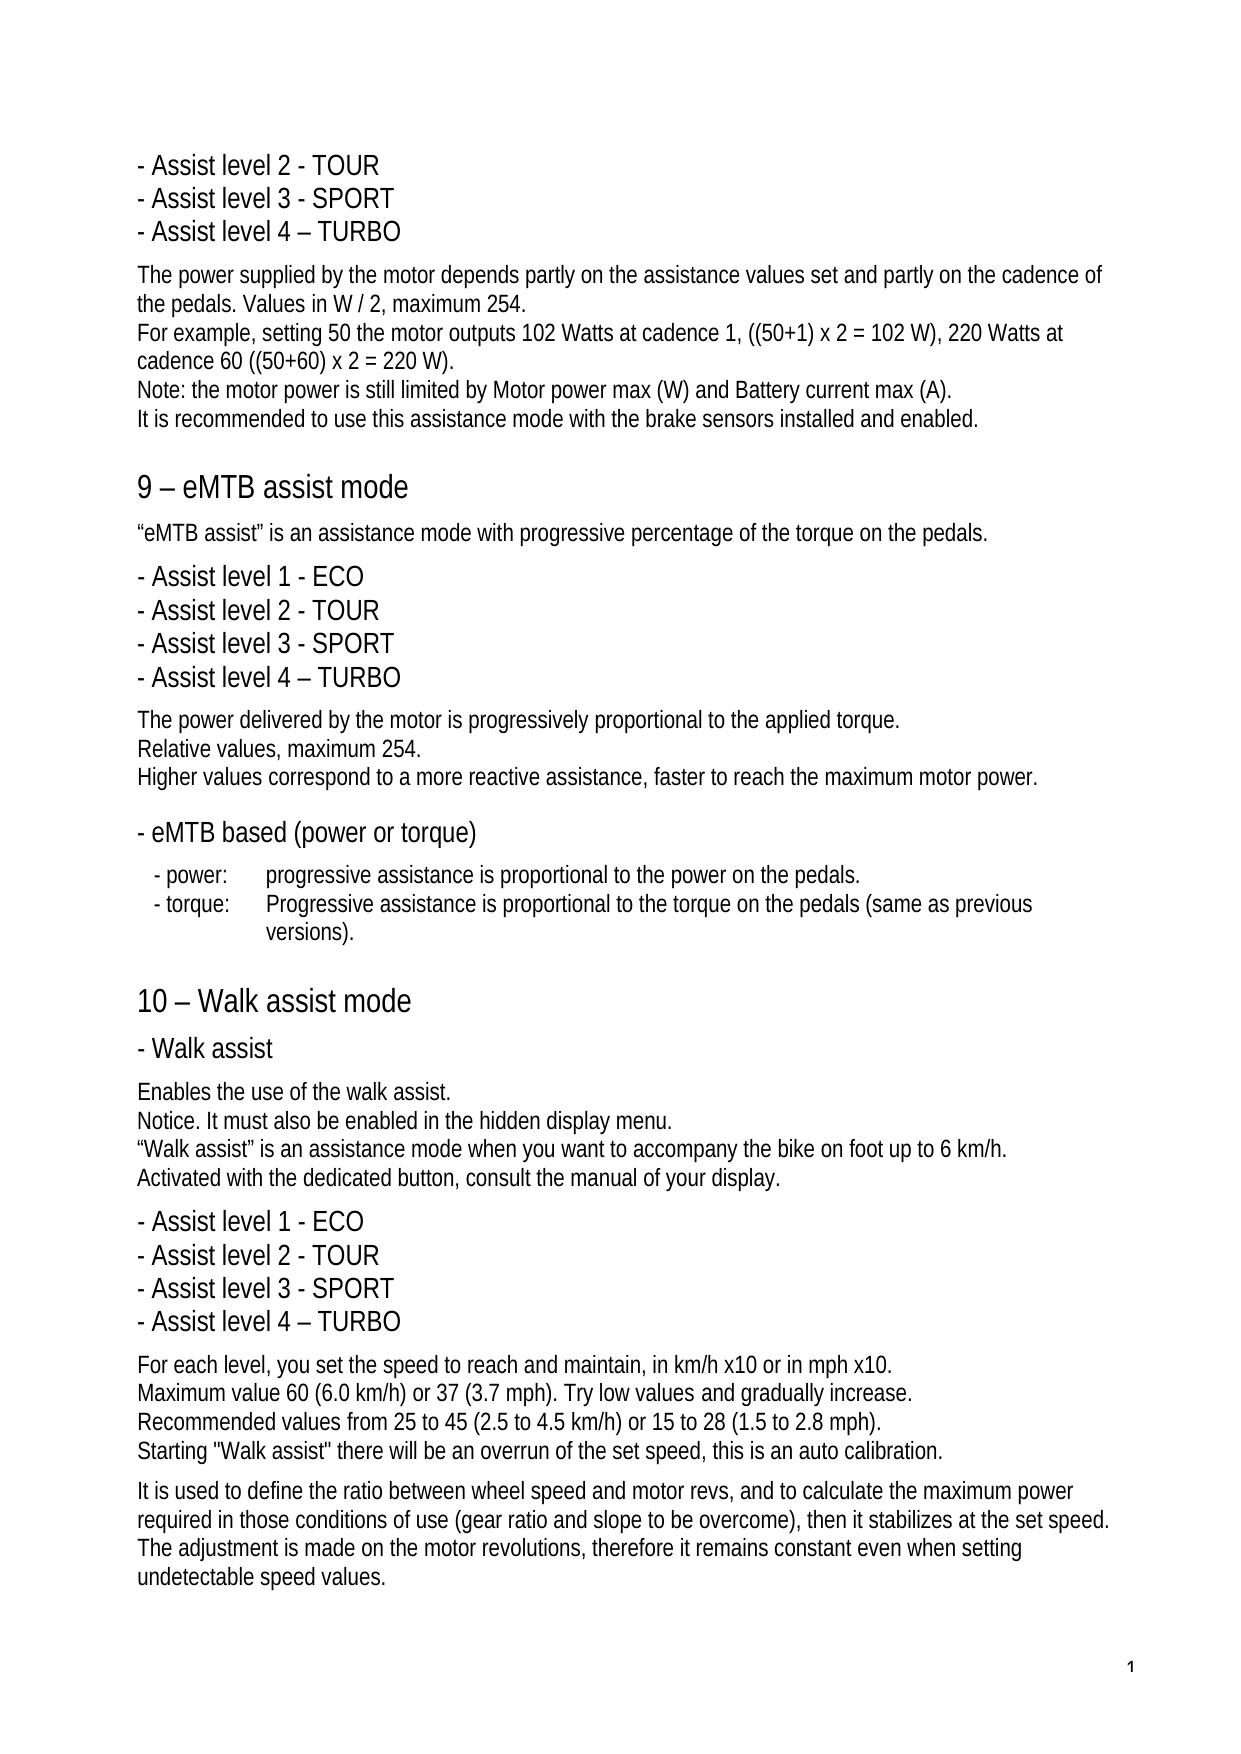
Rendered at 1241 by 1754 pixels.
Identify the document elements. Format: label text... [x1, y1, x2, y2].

text - power: progressive assistance is proportional to the power on the pedals. [153, 860, 1122, 888]
text The power delivered by the motor is progressively proportional to the applied torque. [137, 705, 1122, 734]
text - Assist level 3 - SPORT [137, 1271, 1122, 1304]
text - eMTB based (power or torque) [137, 815, 1122, 848]
text Notice. It must also be enabled in the hidden display menu. [137, 1106, 1122, 1134]
text - Assist level 1 - ECO [137, 1204, 1122, 1238]
text Higher values ​​correspond to a more reactive assistance, faster to reach the maximum motor power. [137, 762, 1122, 791]
text Relative values, maximum 254. [137, 734, 1122, 762]
text 9 – eMTB assist mode [137, 468, 1122, 506]
text - Assist level 2 - TOUR [137, 593, 1122, 626]
text “eMTB assist” is an assistance mode with progressive percentage of the torque on the pedals. [137, 518, 1122, 547]
text The power supplied by the motor depends partly on the assistance values set and partly on the cadence of [137, 260, 1122, 289]
text The adjustment is made on the motor revolutions, therefore it remains constant even when setting undetectable speed values. [137, 1533, 1122, 1591]
text the pedals. Values ​​in W / 2, maximum 254. For example, setting 50 the motor outputs 102 Watts at cadence 1, ((50+1) x 2 = 102 W), 220 Watts at cadence 60 ((50+60) x 2 = 220 W). [137, 289, 1122, 375]
text - Assist level 4 – TURBO [137, 1304, 1122, 1338]
text It is recommended to use this assistance mode with the brake sensors installed and enabled. [137, 404, 1122, 432]
text “Walk assist” is an assistance mode when you want to accompany the bike on foot up to 6 km/h. [137, 1134, 1122, 1163]
text Enables the use of the walk assist. [137, 1077, 1122, 1106]
text - Assist level 3 - SPORT [137, 181, 1122, 214]
text - Assist level 2 - TOUR [137, 148, 1122, 181]
text - torque: Progressive assistance is proportional to the torque on the pedals (same as previous versions). [153, 888, 1122, 946]
text - Assist level 2 - TOUR [137, 1238, 1122, 1271]
text - Assist level 4 – TURBO [137, 660, 1122, 693]
text It is used to define the ratio between wheel speed and motor revs, and to calculate the maximum power required in those conditions of use (gear ratio and slope to be overcome), then it stabilizes at the set speed. [137, 1476, 1122, 1533]
text For each level, you set the speed to reach and maintain, in km/h x10 or in mph x10. Maximum value 60 (6.0 km/h) or 37 (3.7 mph). Try low values ​​and gradually increase. Recommended values ​​from 25 to 45 (2.5 to 4.5 km/h) or 15 to 28 (1.5 to 2.8 mph). Starting "Walk assist" there will be an overrun of the set speed, this is an auto calibration. [137, 1350, 1122, 1464]
text - Assist level 3 - SPORT [137, 626, 1122, 660]
text - Assist level 1 - ECO [137, 559, 1122, 593]
text - Walk assist [137, 1031, 1122, 1065]
text Activated with the dedicated button, consult the manual of your display. [137, 1163, 1122, 1192]
text - Assist level 4 – TURBO [137, 214, 1122, 248]
text 10 – Walk assist mode [137, 981, 1122, 1019]
text Note: the motor power is still limited by Motor power max (W) and Battery current max (A). [137, 375, 1122, 404]
